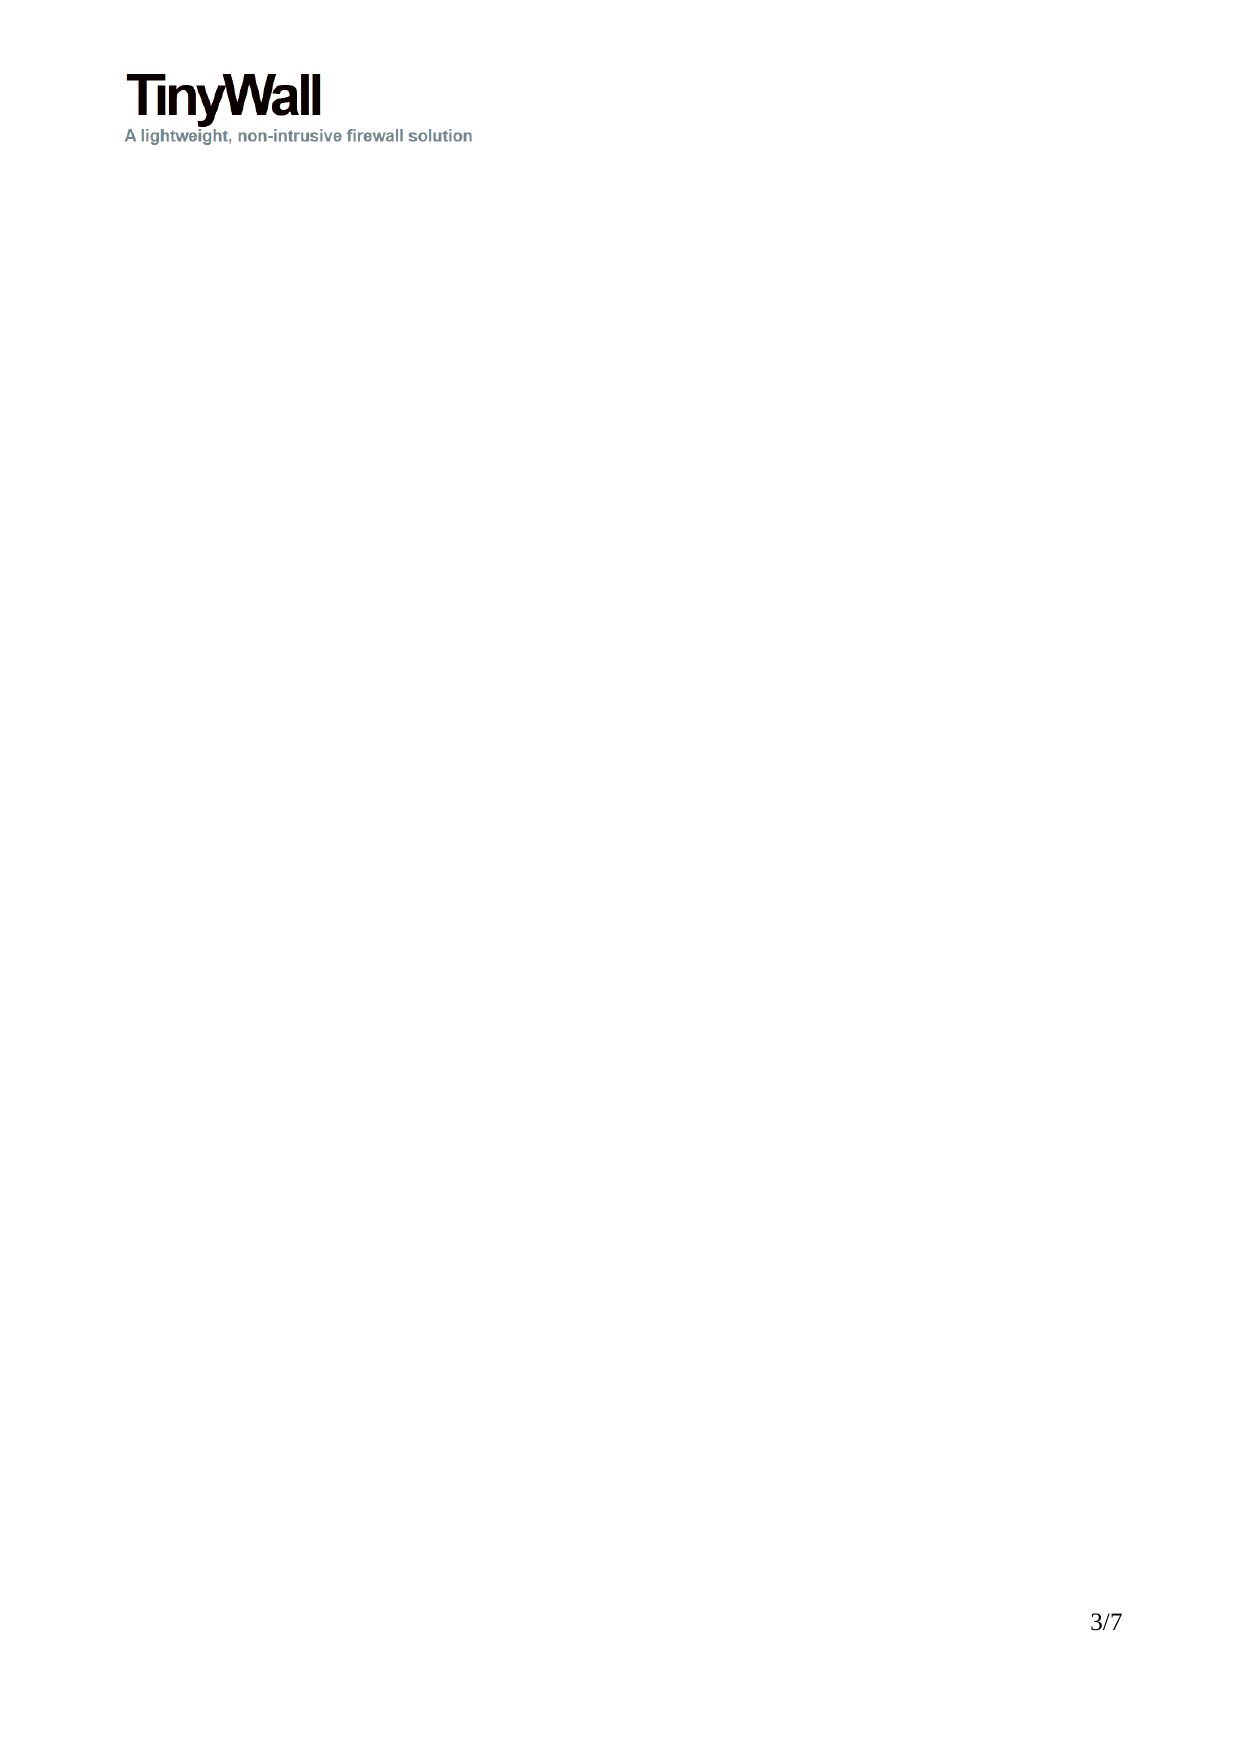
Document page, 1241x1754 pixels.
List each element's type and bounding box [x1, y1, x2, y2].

picture [120, 68, 475, 146]
